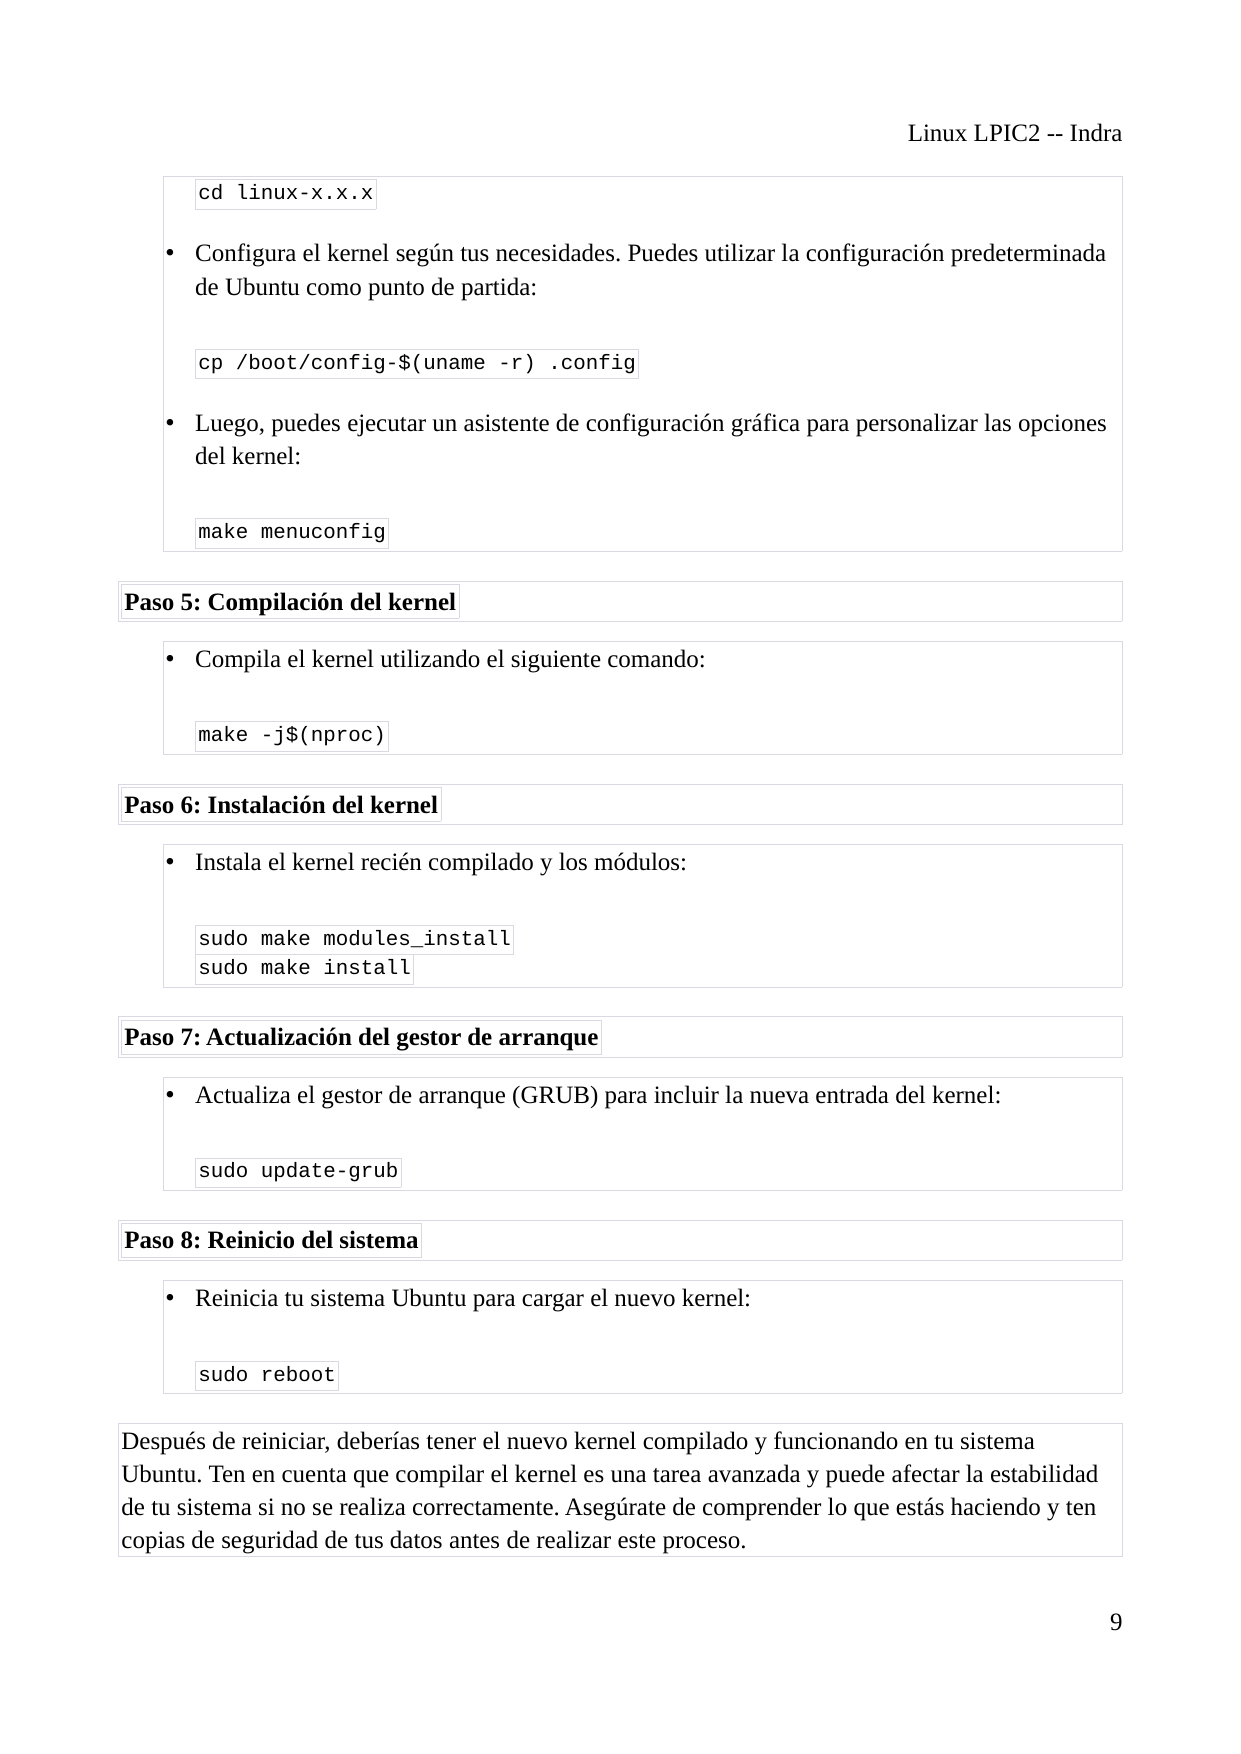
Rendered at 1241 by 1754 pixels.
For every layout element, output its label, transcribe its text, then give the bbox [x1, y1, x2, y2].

list make -j$(nproc) [164, 718, 1122, 754]
list Compila el kernel utilizando el siguiente comando: [164, 642, 1122, 673]
text Paso 6: Instalación del kernel [119, 785, 1122, 824]
list cp /boot/config-$(uname -r) .config [164, 346, 1122, 378]
text Paso 8: Reinicio del sistema [119, 1221, 1122, 1260]
list sudo update-grub [164, 1154, 1122, 1190]
list Luego, puedes ejecutar un asistente de configuración gráfica para personalizar las opciones del kernel: [164, 405, 1122, 470]
text Después de reiniciar, deberías tener el nuevo kernel compilado y funcionando en tu sistema Ubuntu. Ten en cuenta que compilar el kernel es una tarea avanzada y puede afectar la estabilidad de tu sistema si no se realiza correctamente. Asegúrate de comprender lo que estás haciendo y ten copias de seguridad de tus datos antes de realizar este proceso. [119, 1424, 1122, 1556]
list sudo make install [164, 951, 1122, 987]
list cd linux-x.x.x [164, 177, 1122, 209]
text Paso 5: Compilación del kernel [119, 582, 1122, 621]
list Reinicia tu sistema Ubuntu para cargar el nuevo kernel: [164, 1281, 1122, 1312]
list sudo make modules_install [164, 922, 1122, 951]
list Actualiza el gestor de arranque (GRUB) para incluir la nueva entrada del kernel: [164, 1078, 1122, 1109]
list sudo reboot [164, 1357, 1122, 1393]
list Configura el kernel según tus necesidades. Puedes utilizar la configuración predeterminada de Ubuntu como punto de partida: [164, 236, 1122, 300]
list make menuconfig [164, 515, 1122, 551]
text Paso 7: Actualización del gestor de arranque [119, 1017, 1122, 1057]
list Instala el kernel recién compilado y los módulos: [164, 845, 1122, 876]
